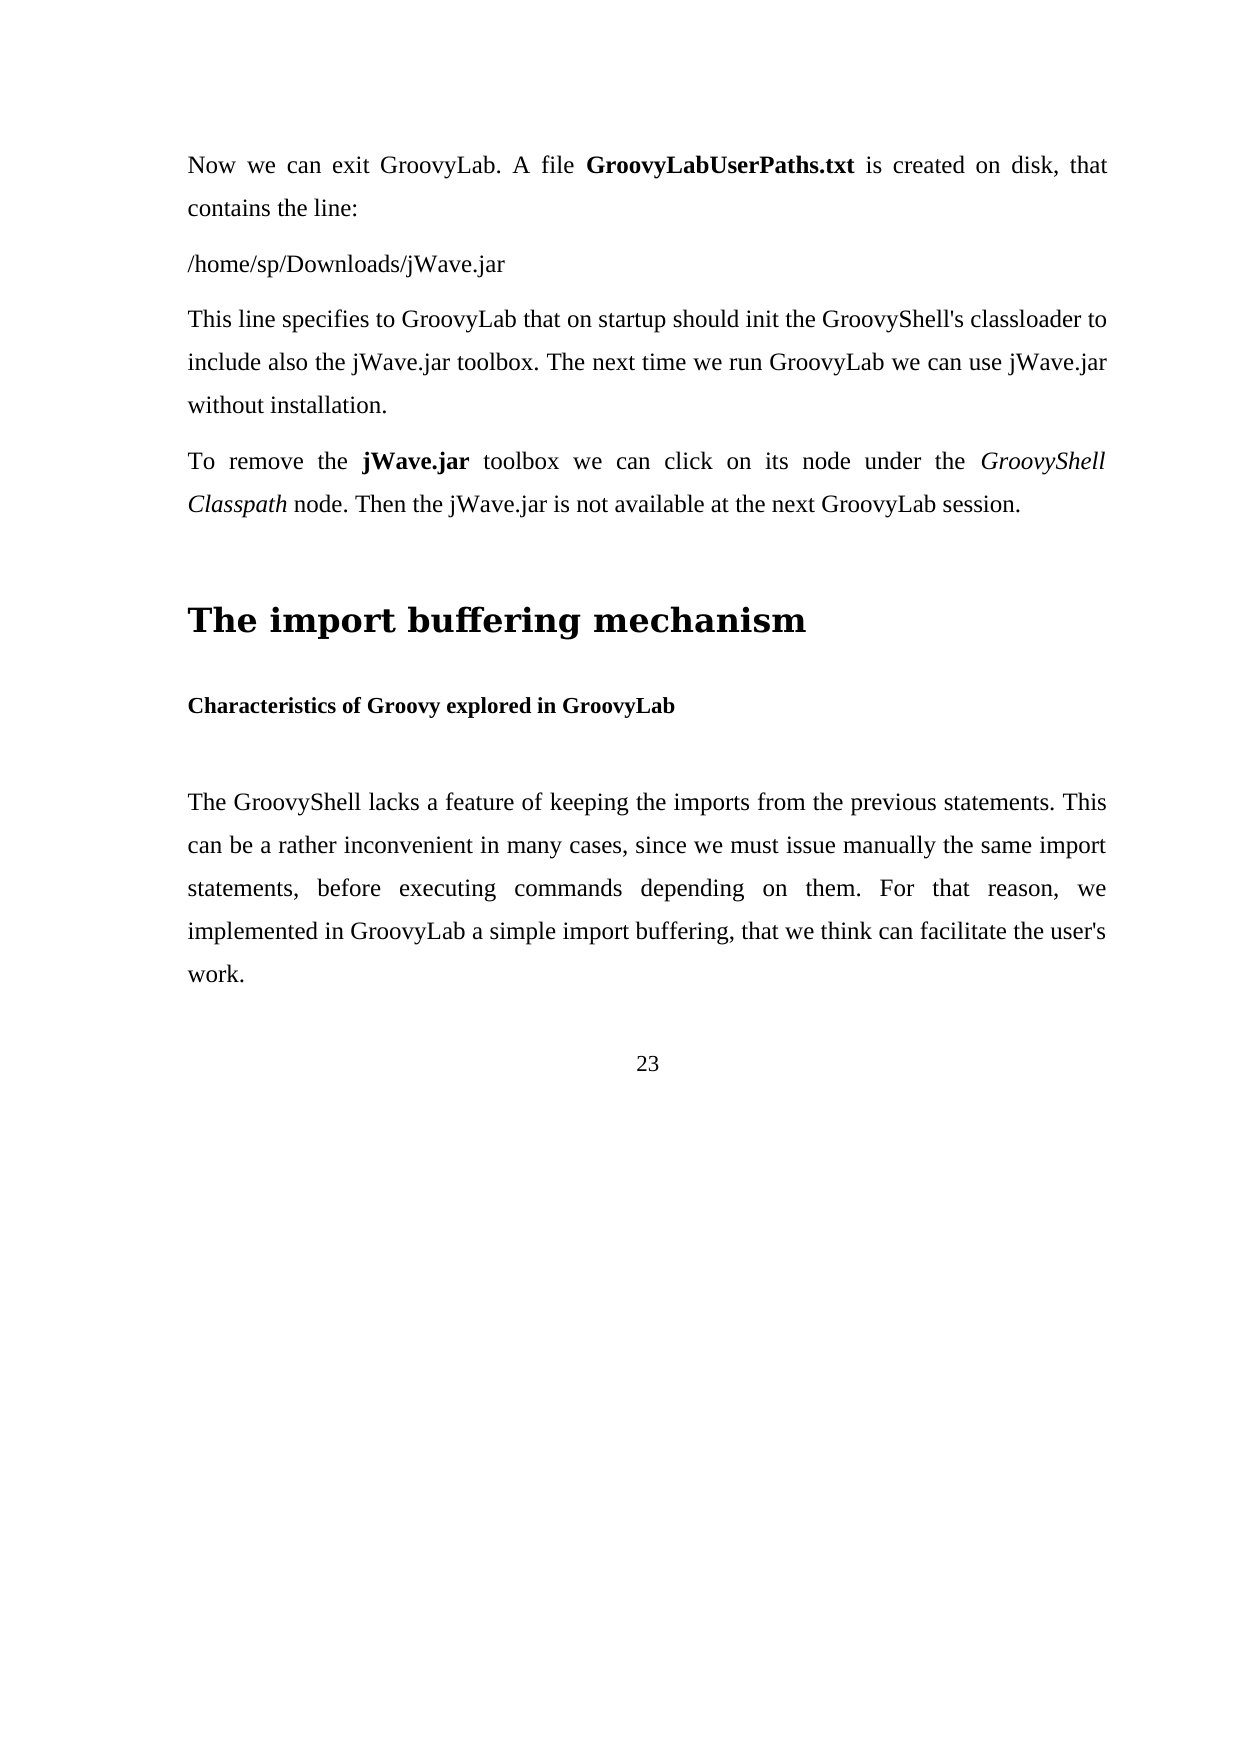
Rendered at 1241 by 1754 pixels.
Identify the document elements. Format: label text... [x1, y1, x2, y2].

text This line specifies to GroovyLab that on startup should init the GroovyShell's classloader to include also the jWave.jar toolbox. The next time we run GroovyLab we can use jWave.jar without installation. [187, 304, 1108, 419]
text Now we can exit GroovyLab. A file GroovyLabUserPaths.txt is created on disk, that contains the line: [187, 150, 1108, 222]
text /home/sp/Downloads/jWave.jar [187, 249, 1108, 277]
subtitle The import buffering mechanism [187, 601, 1108, 640]
text To remove the jWave.jar toolbox we can click on its node under the GroovyShell Classpath node. Then the jWave.jar is not available at the next GroovyLab session. [187, 446, 1108, 518]
text Characteristics of Groovy explored in GroovyLab [187, 692, 1108, 718]
text The GroovyShell lacks a feature of keeping the imports from the previous statements. This can be a rather inconvenient in many cases, since we must issue manually the same import statements, before executing commands depending on them. For that reason, we implemented in GroovyLab a simple import buffering, that we think can facilitate the user's work. [187, 787, 1108, 988]
